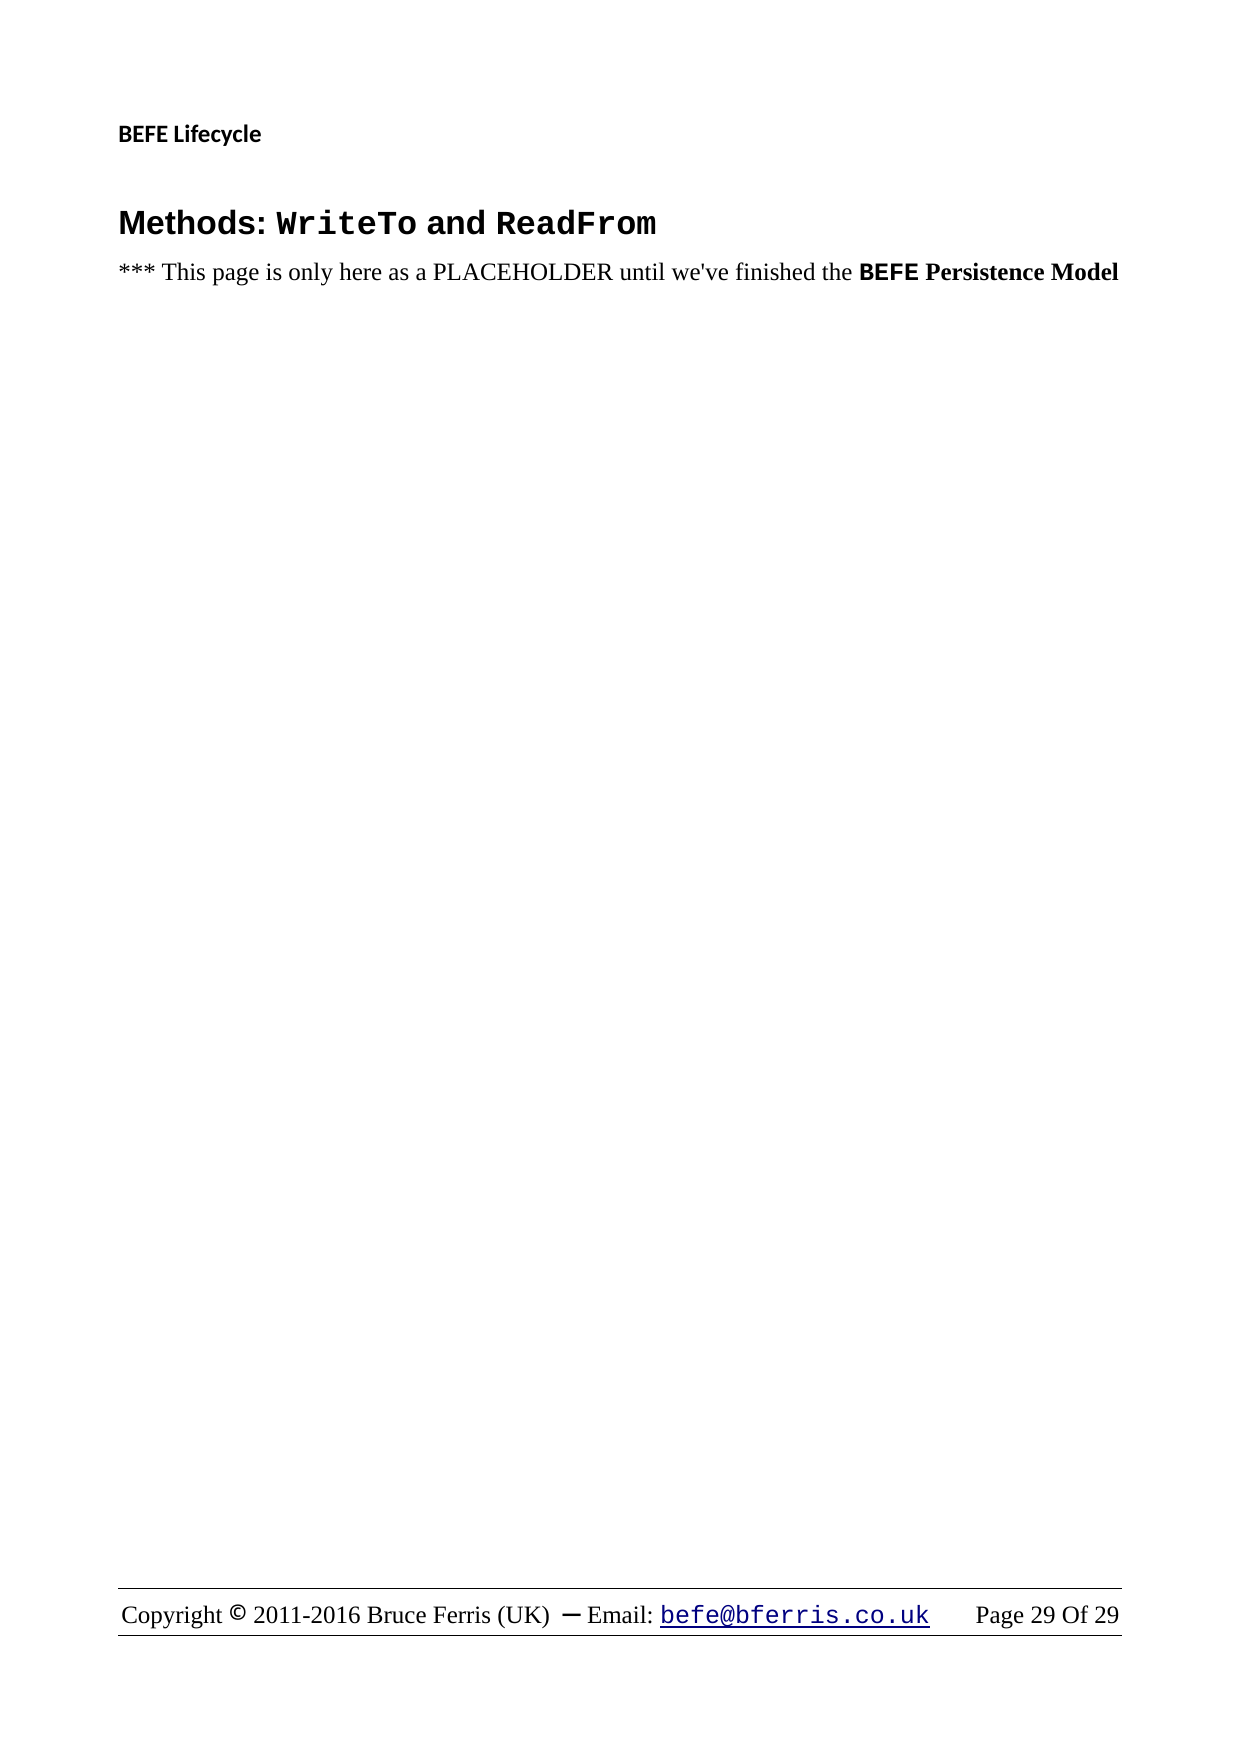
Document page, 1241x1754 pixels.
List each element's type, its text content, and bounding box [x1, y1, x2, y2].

text *** This page is only here as a PLACEHOLDER until we've finished the BEFE Persistence Model [118, 257, 1122, 288]
subtitle Methods: WriteTo and ReadFrom [118, 203, 1122, 245]
